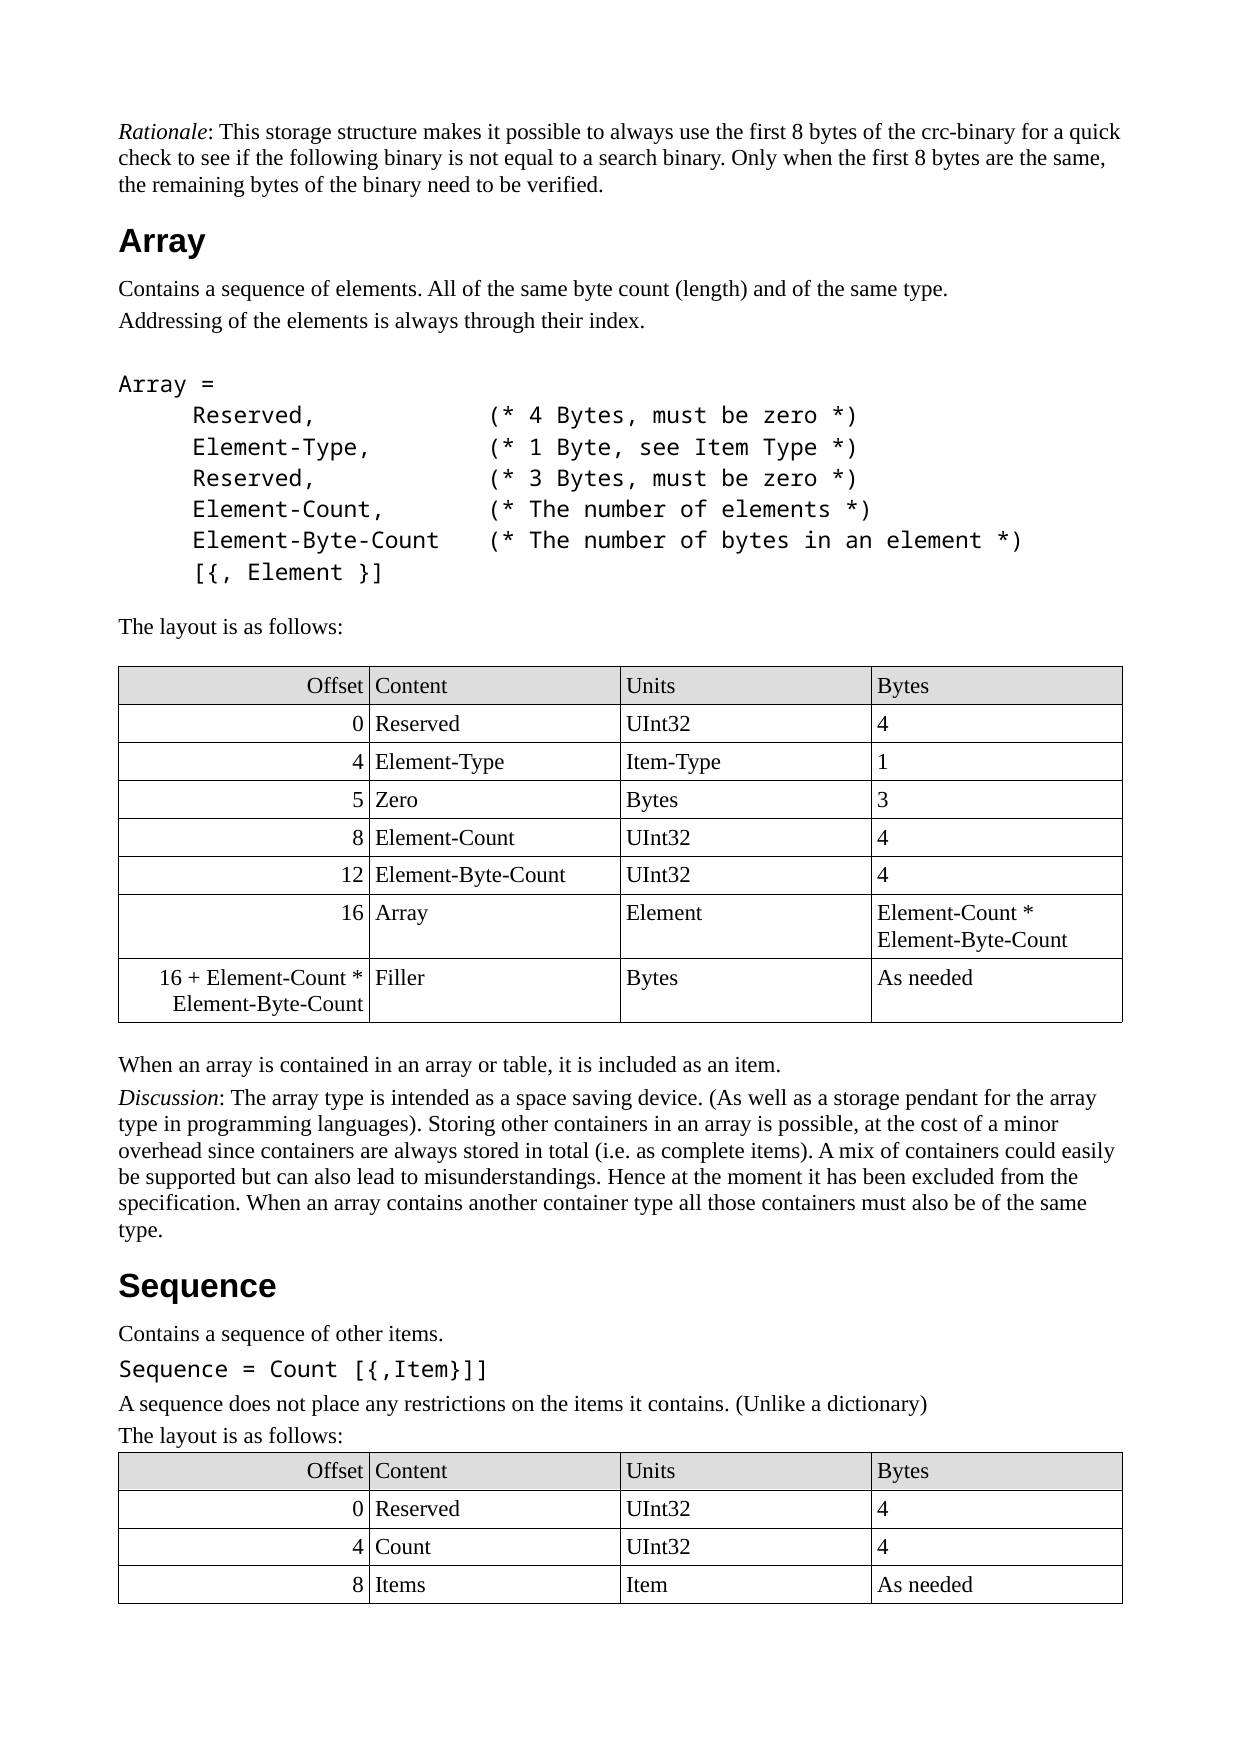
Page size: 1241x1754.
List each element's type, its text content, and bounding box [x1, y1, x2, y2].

table_cell 4 [872, 1529, 1122, 1565]
table_cell UInt32 [621, 857, 871, 893]
table_cell 4 [872, 1491, 1122, 1527]
text Contains a sequence of other items. [118, 1320, 1122, 1346]
table_cell Count [370, 1529, 620, 1565]
table_cell Array [370, 895, 620, 958]
table_cell 3 [872, 781, 1122, 818]
table_cell 4 [872, 857, 1122, 893]
table_cell As needed [872, 1566, 1122, 1603]
text [{, Element }] [118, 556, 1122, 587]
table_cell UInt32 [621, 819, 871, 856]
table_header Bytes [872, 667, 1122, 704]
table_cell 4 [119, 1529, 369, 1565]
table_cell 16 + Element-Count * Element-Byte-Count [119, 959, 369, 1022]
table_cell Element-Count * Element-Byte-Count [872, 895, 1122, 958]
table_cell Filler [370, 959, 620, 1022]
text Discussion: The array type is intended as a space saving device. (As well as a storage pendant for the array type in programming languages). Storing other containers in an array is possible, at the cost of a minor overhead since containers are always stored in total (i.e. as complete items). A mix of containers could easily be supported but can also lead to misunderstandings. Hence at the moment it has been excluded from the specification. When an array contains another container type all those containers must also be of the same type. [118, 1084, 1122, 1242]
table_cell 0 [119, 705, 369, 742]
table_cell 5 [119, 781, 369, 818]
table_cell 8 [119, 1566, 369, 1603]
text Contains a sequence of elements. All of the same byte count (length) and of the same type. [118, 275, 1122, 302]
text Rationale: This storage structure makes it possible to always use the first 8 bytes of the crc-binary for a quick check to see if the following binary is not equal to a search binary. Only when the first 8 bytes are the same, the remaining bytes of the binary need to be verified. [118, 118, 1122, 197]
table_cell Bytes [621, 959, 871, 1022]
table_cell Item [621, 1566, 871, 1603]
table_cell Element-Type [370, 743, 620, 780]
text Reserved, (* 3 Bytes, must be zero *) [118, 462, 1122, 493]
text Element-Byte-Count (* The number of bytes in an element *) [118, 524, 1122, 556]
text A sequence does not place any restrictions on the items it contains. (Unlike a dictionary) [118, 1390, 1122, 1416]
table_cell Zero [370, 781, 620, 818]
table_cell 12 [119, 857, 369, 893]
table_cell 0 [119, 1491, 369, 1527]
table_cell Element-Count [370, 819, 620, 856]
table_header Bytes [872, 1453, 1122, 1489]
table_cell Reserved [370, 1491, 620, 1527]
table_cell As needed [872, 959, 1122, 1022]
table_header Offset [119, 667, 369, 704]
table_cell UInt32 [621, 1491, 871, 1527]
table_cell Item-Type [621, 743, 871, 780]
text When an array is contained in an array or table, it is included as an item. [118, 1052, 1122, 1078]
table_header Content [370, 1453, 620, 1489]
table_cell 8 [119, 819, 369, 856]
table_cell 4 [872, 705, 1122, 742]
table_cell UInt32 [621, 1529, 871, 1565]
table_header Units [621, 667, 871, 704]
text The layout is as follows: [118, 1422, 1122, 1448]
text The layout is as follows: [118, 613, 1122, 640]
text Reserved, (* 4 Bytes, must be zero *) [118, 399, 1122, 431]
table_cell 4 [872, 819, 1122, 856]
table_cell Items [370, 1566, 620, 1603]
text Element-Count, (* The number of elements *) [118, 493, 1122, 524]
table_cell Bytes [621, 781, 871, 818]
table_header Units [621, 1453, 871, 1489]
text Addressing of the elements is always through their index. [118, 308, 1122, 334]
text Array = [118, 368, 1122, 399]
text Element-Type, (* 1 Byte, see Item Type *) [118, 431, 1122, 462]
table_header Content [370, 667, 620, 704]
table_cell Reserved [370, 705, 620, 742]
subtitle Array [118, 221, 1122, 260]
table_cell 4 [119, 743, 369, 780]
table_cell 1 [872, 743, 1122, 780]
text Sequence = Count [{,Item}]] [118, 1352, 1122, 1384]
subtitle Sequence [118, 1266, 1122, 1304]
table_cell Element [621, 895, 871, 958]
table_cell 16 [119, 895, 369, 958]
table_cell Element-Byte-Count [370, 857, 620, 893]
table_cell UInt32 [621, 705, 871, 742]
table_header Offset [119, 1453, 369, 1489]
